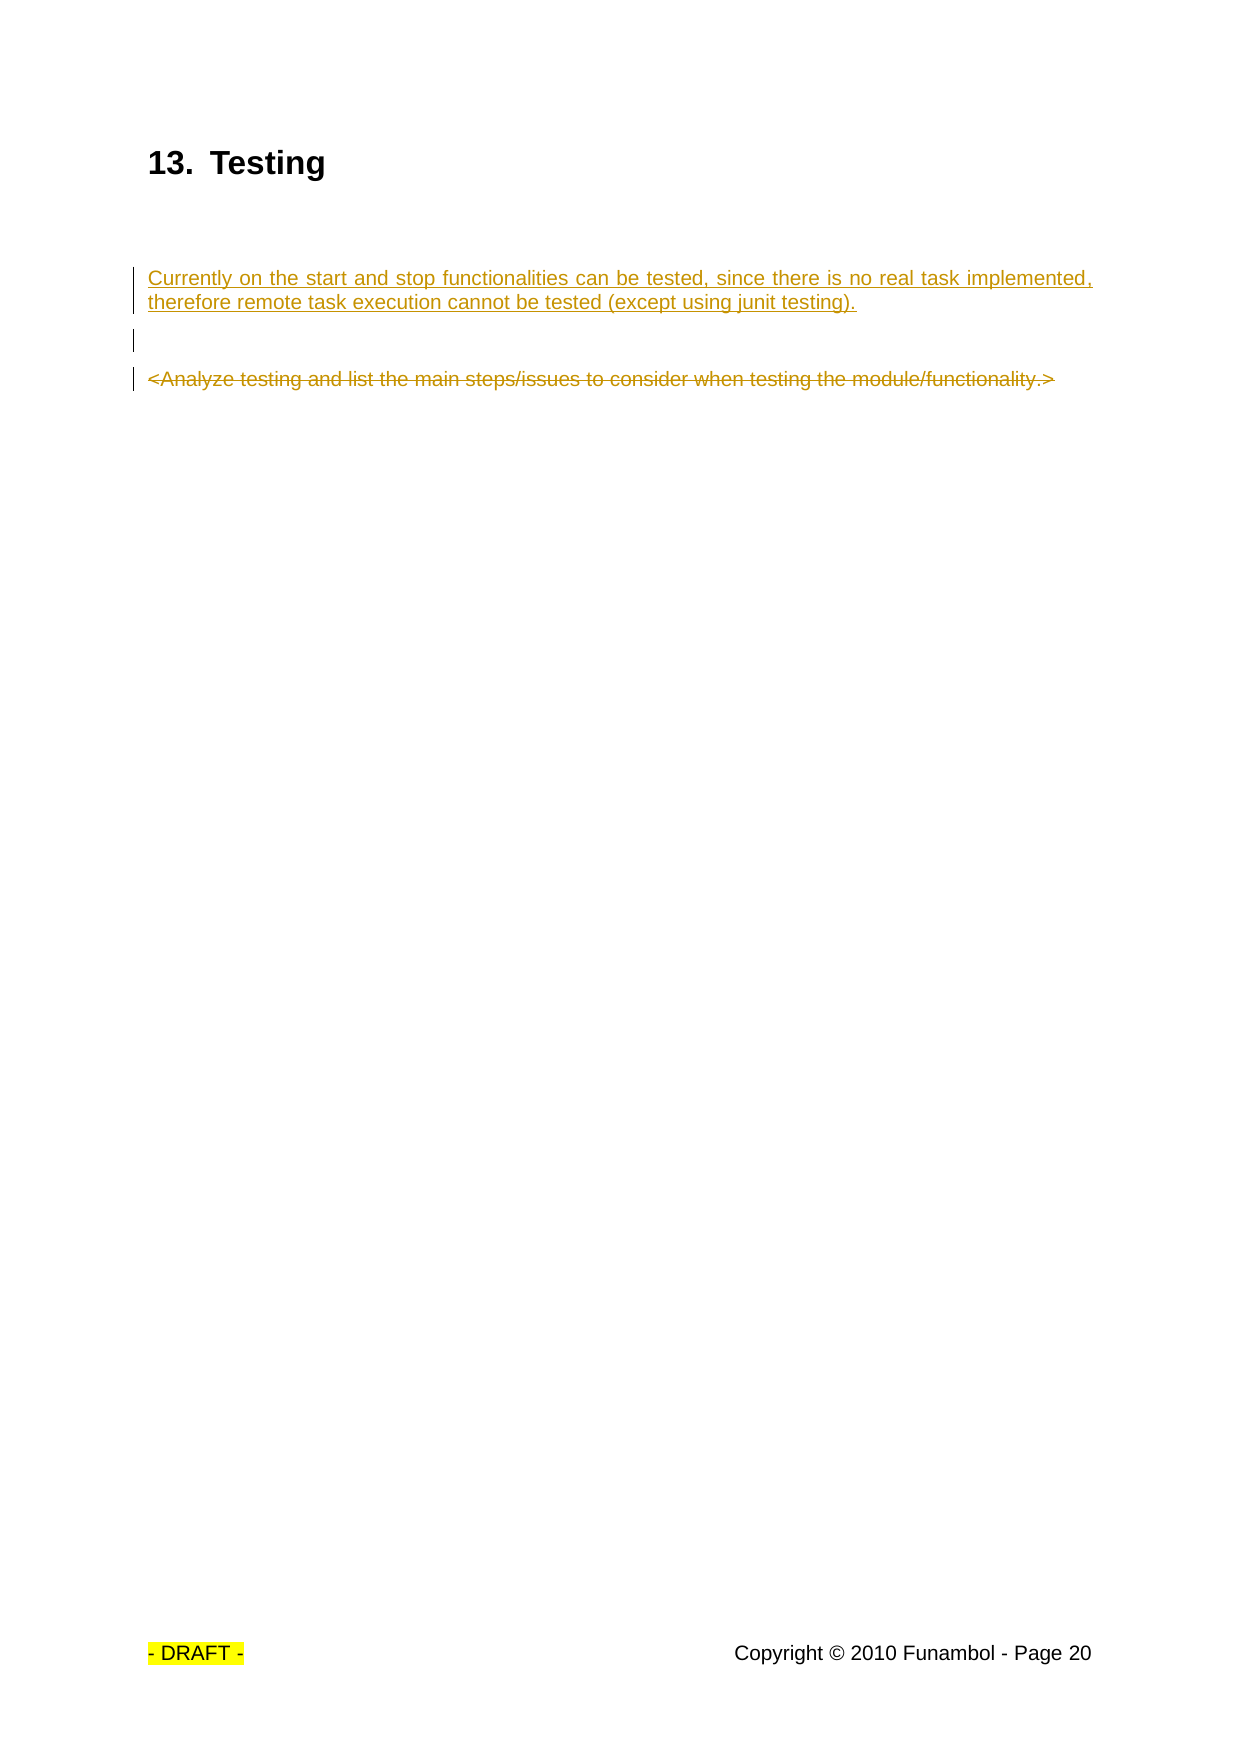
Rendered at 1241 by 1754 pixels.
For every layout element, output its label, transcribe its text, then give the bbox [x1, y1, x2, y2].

text Currently on the start and stop functionalities can be tested, since there is no real task implemented, [148, 267, 1093, 287]
text therefore remote task execution cannot be tested (except using junit testing). [148, 288, 1093, 314]
subtitle Testing [148, 144, 1093, 181]
